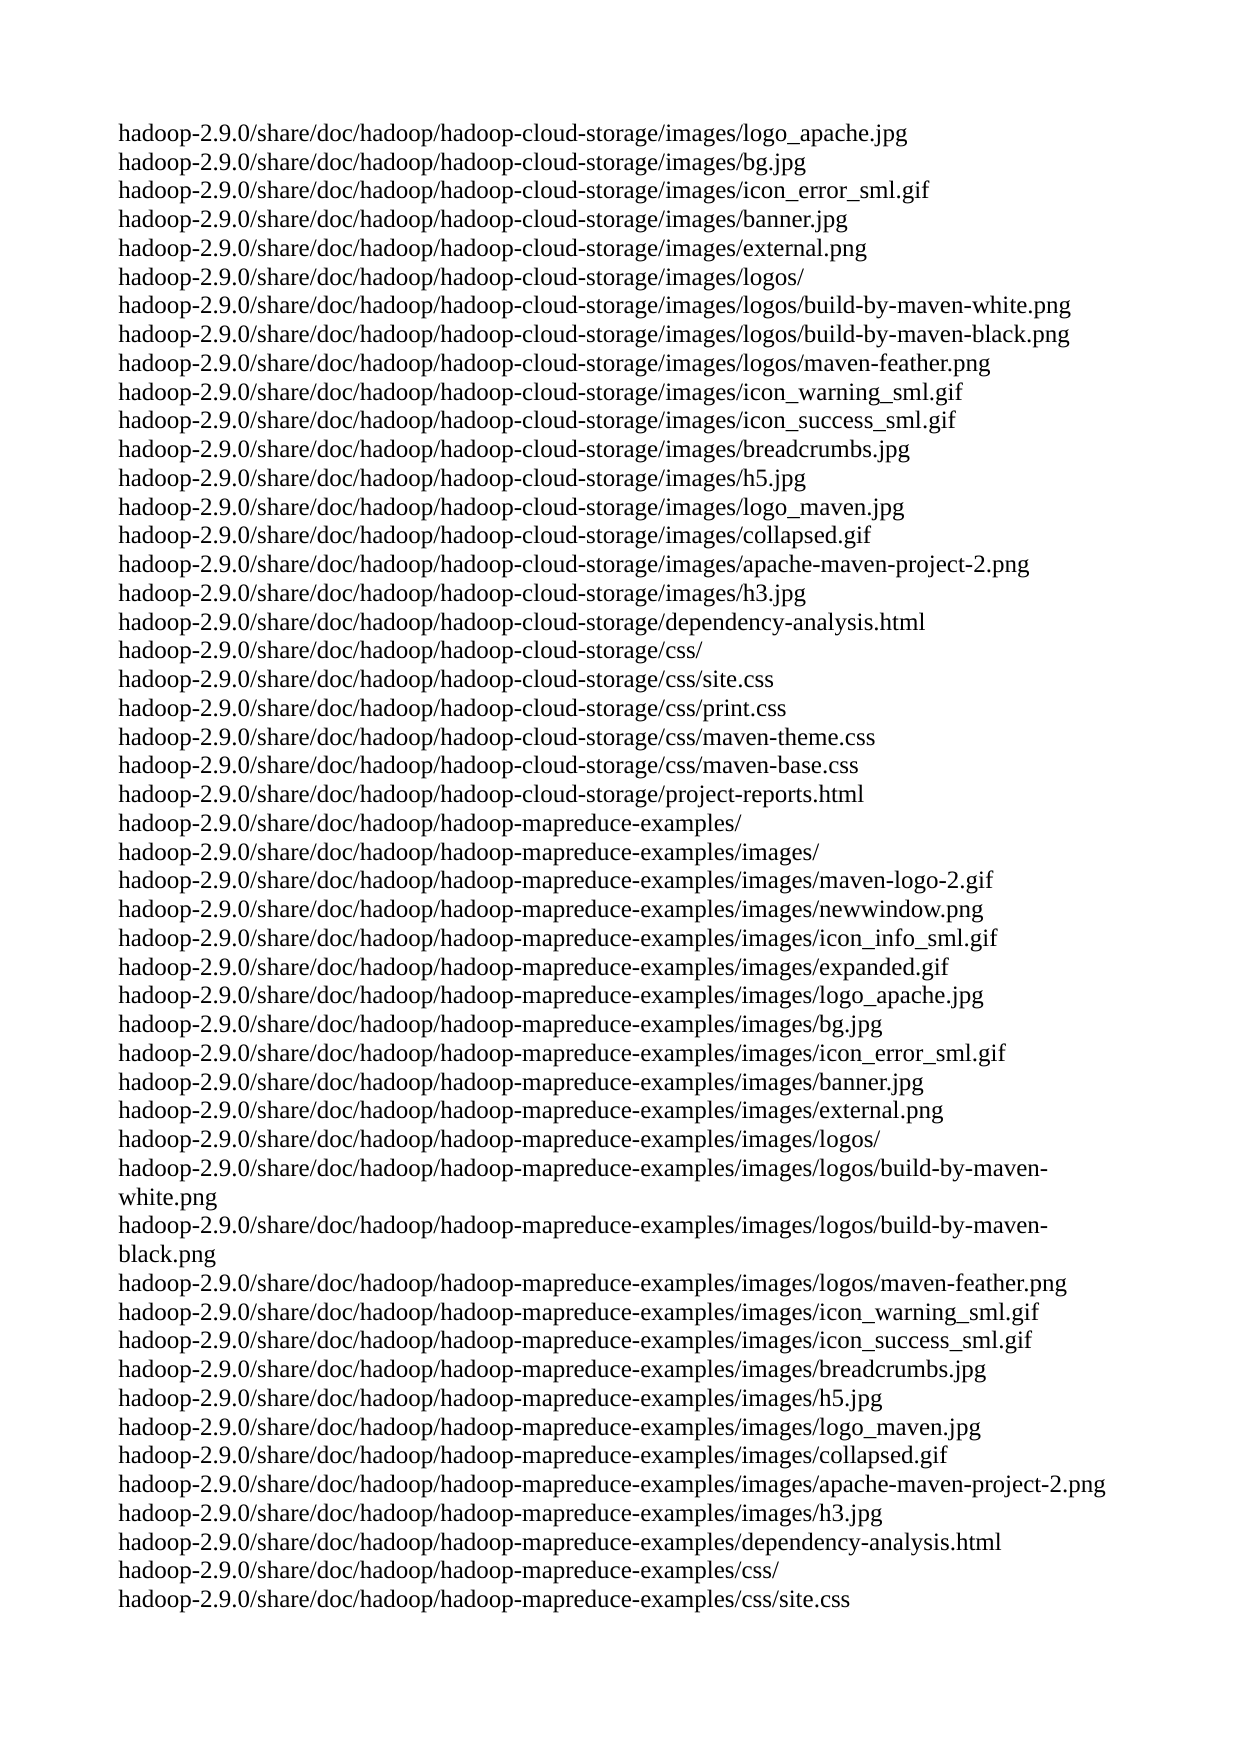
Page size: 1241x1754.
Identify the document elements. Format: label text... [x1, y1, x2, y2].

text hadoop-2.9.0/share/doc/hadoop/hadoop-mapreduce-examples/images/icon_success_sml.gif [118, 1326, 1122, 1354]
text hadoop-2.9.0/share/doc/hadoop/hadoop-cloud-storage/images/logos/build-by-maven-black.png [118, 319, 1122, 348]
text hadoop-2.9.0/share/doc/hadoop/hadoop-mapreduce-examples/images/logos/ [118, 1124, 1122, 1153]
text hadoop-2.9.0/share/doc/hadoop/hadoop-cloud-storage/images/logo_maven.jpg [118, 492, 1122, 521]
text hadoop-2.9.0/share/doc/hadoop/hadoop-cloud-storage/images/logo_apache.jpg [118, 118, 1122, 147]
text hadoop-2.9.0/share/doc/hadoop/hadoop-mapreduce-examples/css/site.css [118, 1584, 1122, 1613]
text hadoop-2.9.0/share/doc/hadoop/hadoop-mapreduce-examples/images/maven-logo-2.gif [118, 866, 1122, 894]
text hadoop-2.9.0/share/doc/hadoop/hadoop-cloud-storage/images/external.png [118, 233, 1122, 262]
text hadoop-2.9.0/share/doc/hadoop/hadoop-mapreduce-examples/images/logos/maven-feather.png [118, 1268, 1122, 1297]
text hadoop-2.9.0/share/doc/hadoop/hadoop-mapreduce-examples/images/icon_error_sml.gif [118, 1038, 1122, 1067]
text hadoop-2.9.0/share/doc/hadoop/hadoop-mapreduce-examples/images/logo_apache.jpg [118, 981, 1122, 1009]
text hadoop-2.9.0/share/doc/hadoop/hadoop-mapreduce-examples/images/ [118, 837, 1122, 866]
text hadoop-2.9.0/share/doc/hadoop/hadoop-cloud-storage/images/h3.jpg [118, 578, 1122, 607]
text hadoop-2.9.0/share/doc/hadoop/hadoop-mapreduce-examples/images/logo_maven.jpg [118, 1412, 1122, 1441]
text hadoop-2.9.0/share/doc/hadoop/hadoop-cloud-storage/css/maven-theme.css [118, 722, 1122, 751]
text hadoop-2.9.0/share/doc/hadoop/hadoop-cloud-storage/images/collapsed.gif [118, 521, 1122, 549]
text hadoop-2.9.0/share/doc/hadoop/hadoop-mapreduce-examples/images/icon_info_sml.gif [118, 923, 1122, 952]
text hadoop-2.9.0/share/doc/hadoop/hadoop-mapreduce-examples/css/ [118, 1556, 1122, 1584]
text hadoop-2.9.0/share/doc/hadoop/hadoop-cloud-storage/images/bg.jpg [118, 147, 1122, 176]
text hadoop-2.9.0/share/doc/hadoop/hadoop-mapreduce-examples/images/bg.jpg [118, 1009, 1122, 1038]
text hadoop-2.9.0/share/doc/hadoop/hadoop-cloud-storage/project-reports.html [118, 779, 1122, 808]
text hadoop-2.9.0/share/doc/hadoop/hadoop-mapreduce-examples/images/newwindow.png [118, 894, 1122, 923]
text hadoop-2.9.0/share/doc/hadoop/hadoop-mapreduce-examples/images/external.png [118, 1096, 1122, 1124]
text hadoop-2.9.0/share/doc/hadoop/hadoop-mapreduce-examples/images/expanded.gif [118, 952, 1122, 981]
text hadoop-2.9.0/share/doc/hadoop/hadoop-cloud-storage/images/icon_success_sml.gif [118, 406, 1122, 434]
text hadoop-2.9.0/share/doc/hadoop/hadoop-mapreduce-examples/ [118, 808, 1122, 837]
text hadoop-2.9.0/share/doc/hadoop/hadoop-cloud-storage/images/icon_error_sml.gif [118, 176, 1122, 204]
text hadoop-2.9.0/share/doc/hadoop/hadoop-mapreduce-examples/images/logos/build-by-maven-white.png [118, 1153, 1122, 1211]
text hadoop-2.9.0/share/doc/hadoop/hadoop-mapreduce-examples/images/collapsed.gif [118, 1441, 1122, 1469]
text hadoop-2.9.0/share/doc/hadoop/hadoop-cloud-storage/images/logos/build-by-maven-white.png [118, 291, 1122, 319]
text hadoop-2.9.0/share/doc/hadoop/hadoop-cloud-storage/images/icon_warning_sml.gif [118, 377, 1122, 406]
text hadoop-2.9.0/share/doc/hadoop/hadoop-cloud-storage/css/maven-base.css [118, 751, 1122, 779]
text hadoop-2.9.0/share/doc/hadoop/hadoop-mapreduce-examples/dependency-analysis.html [118, 1527, 1122, 1556]
text hadoop-2.9.0/share/doc/hadoop/hadoop-cloud-storage/css/print.css [118, 693, 1122, 722]
text hadoop-2.9.0/share/doc/hadoop/hadoop-cloud-storage/dependency-analysis.html [118, 607, 1122, 636]
text hadoop-2.9.0/share/doc/hadoop/hadoop-mapreduce-examples/images/h5.jpg [118, 1383, 1122, 1412]
text hadoop-2.9.0/share/doc/hadoop/hadoop-cloud-storage/images/logos/maven-feather.png [118, 348, 1122, 377]
text hadoop-2.9.0/share/doc/hadoop/hadoop-mapreduce-examples/images/h3.jpg [118, 1498, 1122, 1527]
text hadoop-2.9.0/share/doc/hadoop/hadoop-cloud-storage/images/breadcrumbs.jpg [118, 434, 1122, 463]
text hadoop-2.9.0/share/doc/hadoop/hadoop-mapreduce-examples/images/breadcrumbs.jpg [118, 1354, 1122, 1383]
text hadoop-2.9.0/share/doc/hadoop/hadoop-mapreduce-examples/images/icon_warning_sml.gif [118, 1297, 1122, 1326]
text hadoop-2.9.0/share/doc/hadoop/hadoop-cloud-storage/images/apache-maven-project-2.png [118, 549, 1122, 578]
text hadoop-2.9.0/share/doc/hadoop/hadoop-cloud-storage/images/banner.jpg [118, 204, 1122, 233]
text hadoop-2.9.0/share/doc/hadoop/hadoop-mapreduce-examples/images/apache-maven-project-2.png [118, 1469, 1122, 1498]
text hadoop-2.9.0/share/doc/hadoop/hadoop-cloud-storage/css/site.css [118, 664, 1122, 693]
text hadoop-2.9.0/share/doc/hadoop/hadoop-mapreduce-examples/images/logos/build-by-maven-black.png [118, 1211, 1122, 1268]
text hadoop-2.9.0/share/doc/hadoop/hadoop-cloud-storage/css/ [118, 636, 1122, 664]
text hadoop-2.9.0/share/doc/hadoop/hadoop-cloud-storage/images/logos/ [118, 262, 1122, 291]
text hadoop-2.9.0/share/doc/hadoop/hadoop-cloud-storage/images/h5.jpg [118, 463, 1122, 492]
text hadoop-2.9.0/share/doc/hadoop/hadoop-mapreduce-examples/images/banner.jpg [118, 1067, 1122, 1096]
